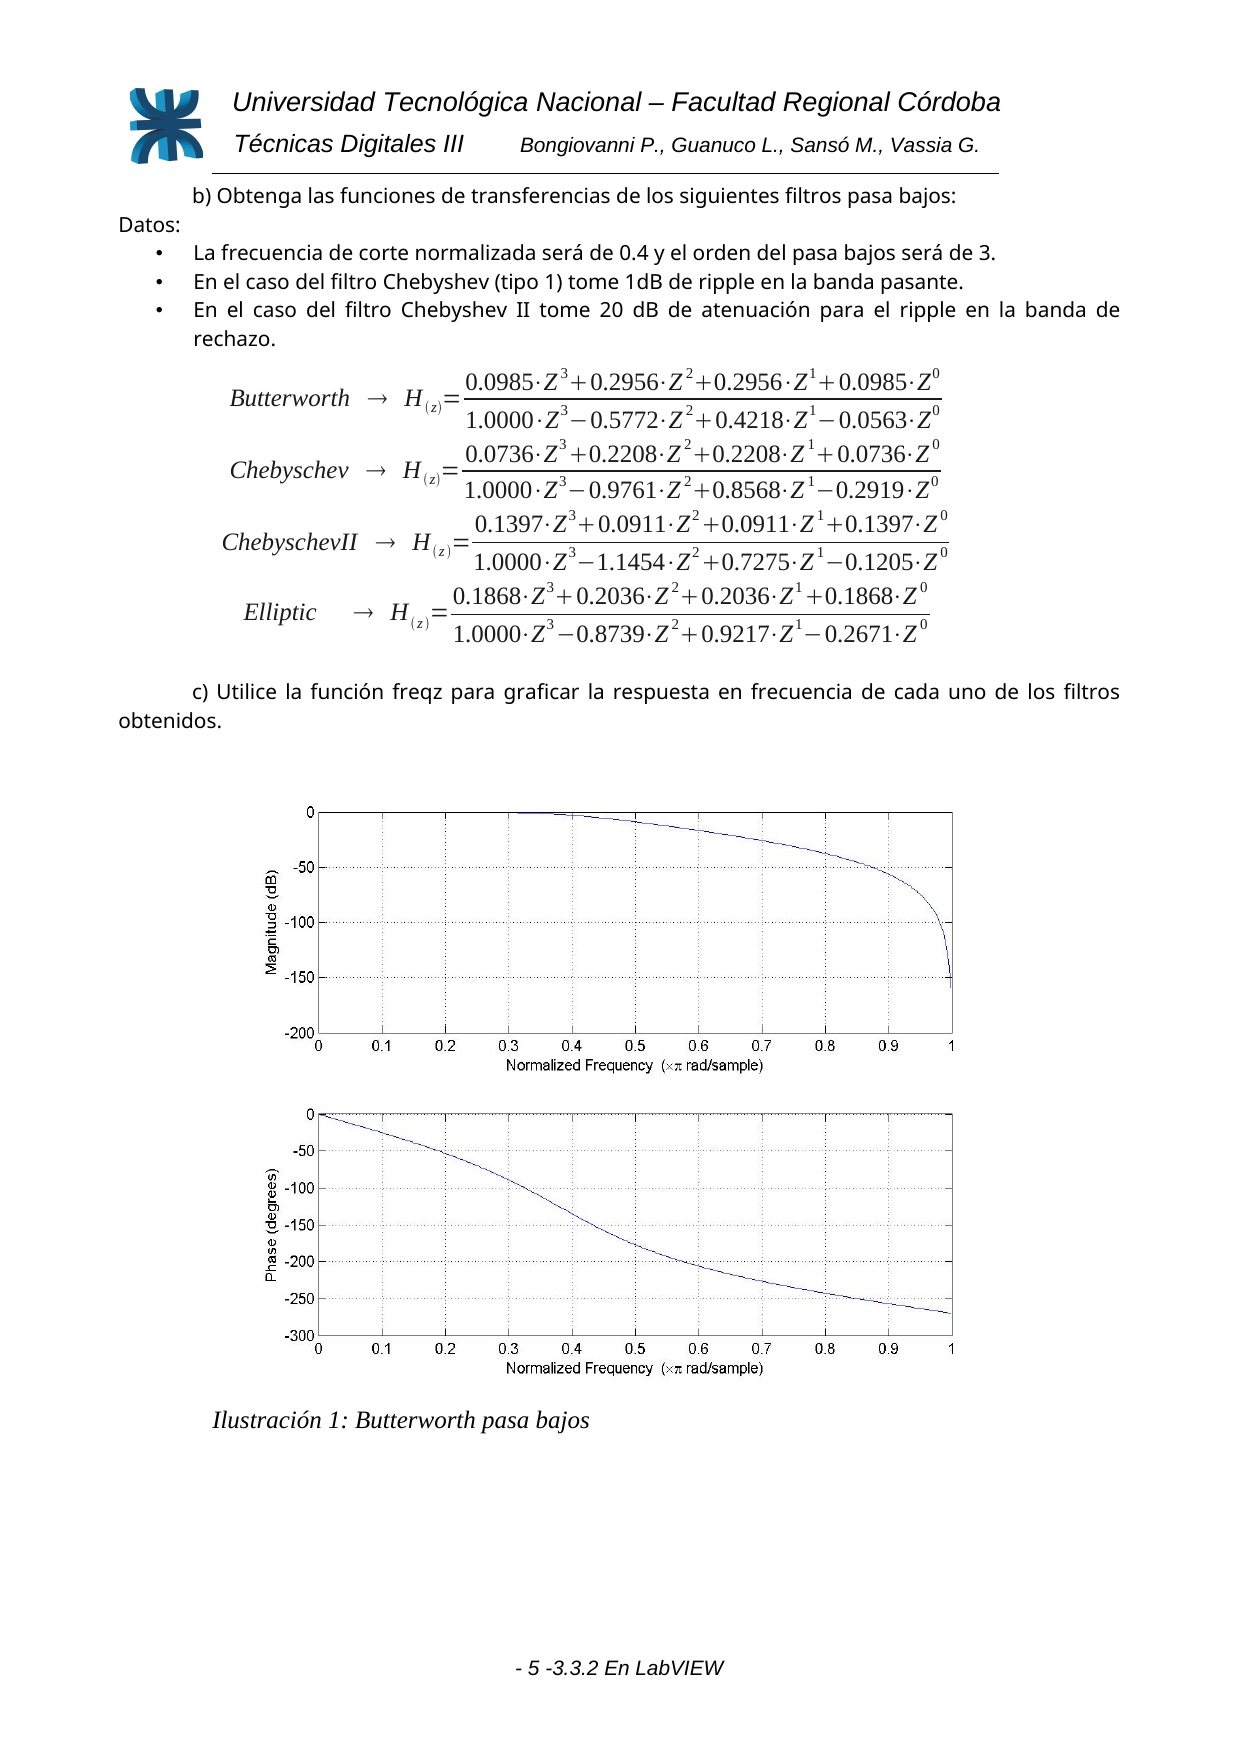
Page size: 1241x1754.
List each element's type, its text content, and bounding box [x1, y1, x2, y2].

picture [212, 763, 1029, 1406]
text c) Utilice la función freqz para graficar la respuesta en frecuencia de cada uno de los filtros obtenidos. [118, 677, 1122, 734]
list La frecuencia de corte normalizada será de 0.4 y el orden del pasa bajos será de 3. [156, 238, 1122, 267]
list En el caso del filtro Chebyshev (tipo 1) tome 1dB de ripple en la banda pasante. [156, 267, 1122, 295]
text Datos: [118, 210, 1122, 238]
text b) Obtenga las funciones de transferencias de los siguientes filtros pasa bajos: [118, 181, 1122, 210]
text Ilustración 1: Butterworth pasa bajos [212, 1406, 1028, 1434]
list En el caso del filtro Chebyshev II tome 20 dB de atenuación para el ripple en la banda de rechazo. [156, 295, 1122, 352]
picture [129, 88, 203, 164]
